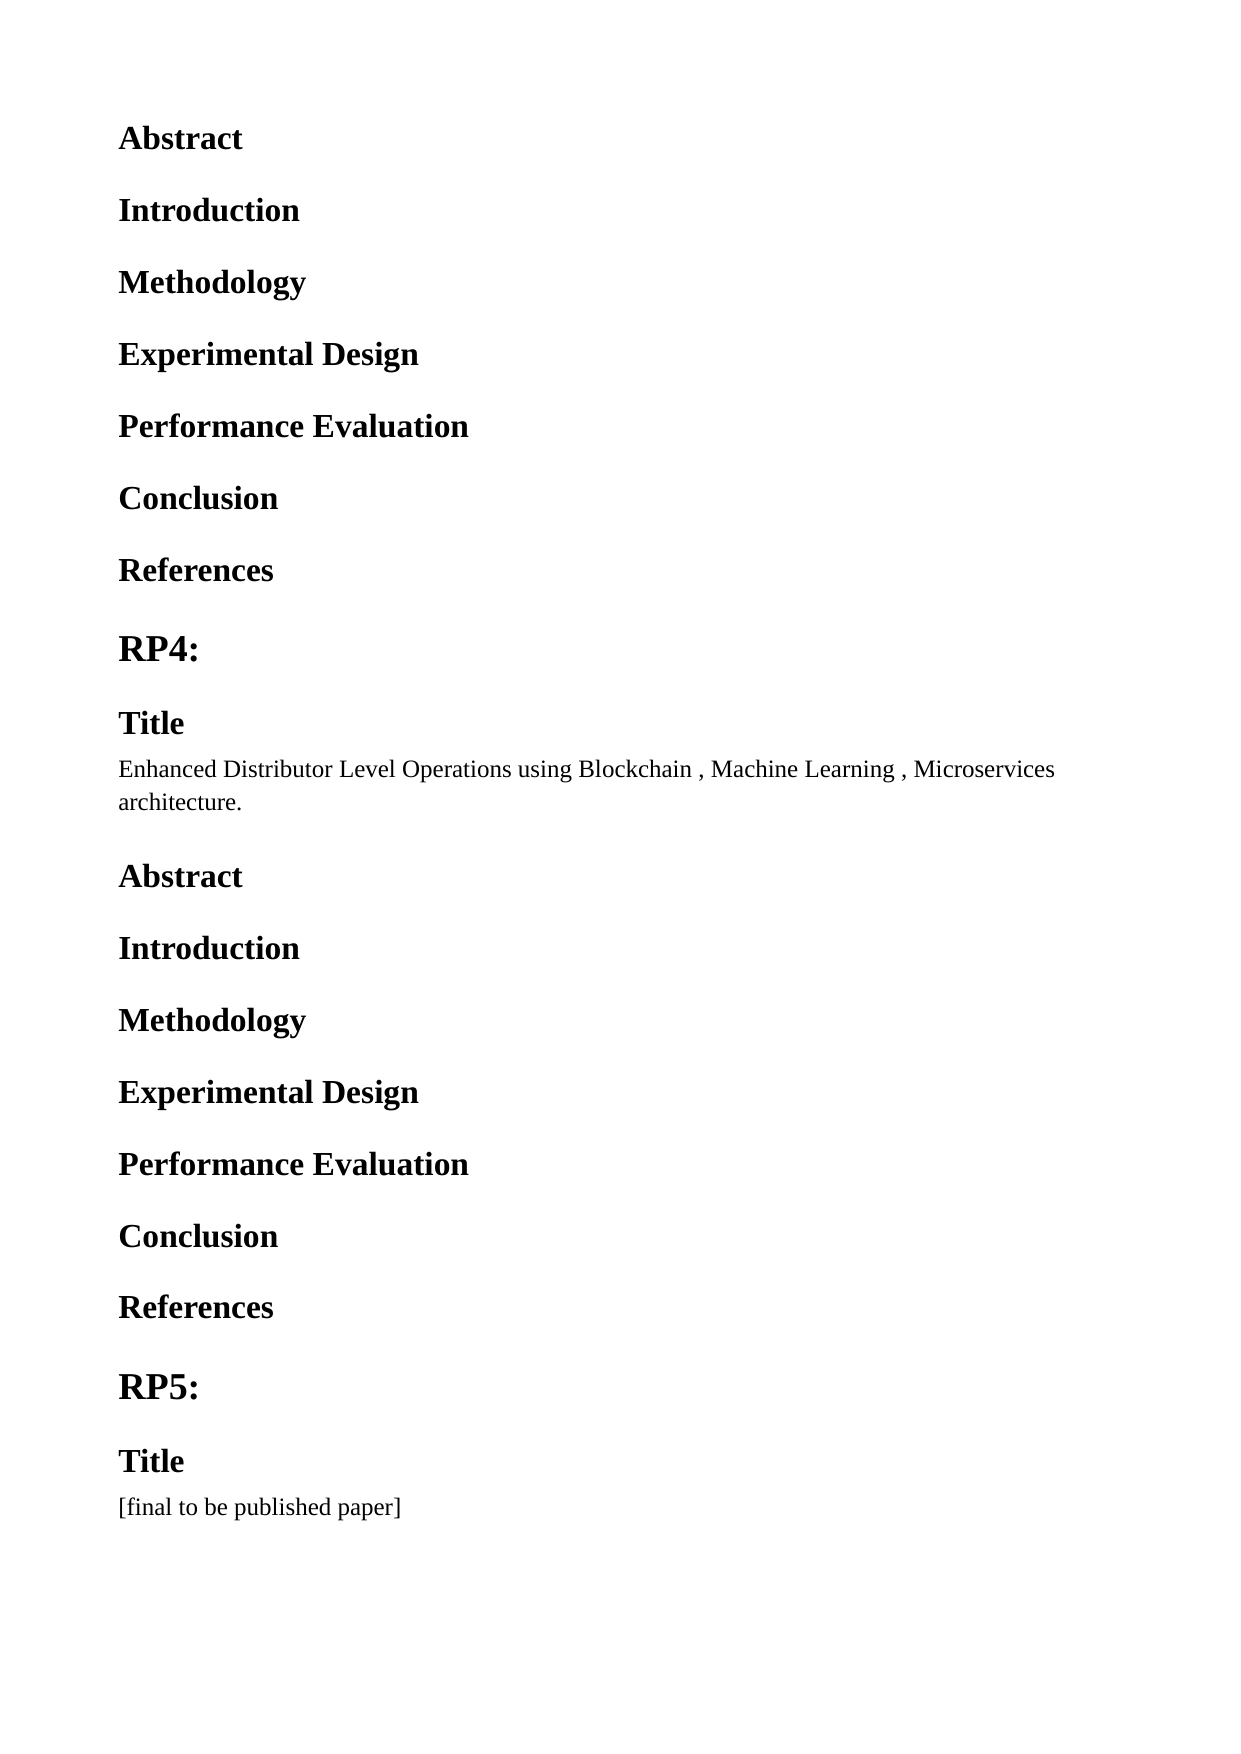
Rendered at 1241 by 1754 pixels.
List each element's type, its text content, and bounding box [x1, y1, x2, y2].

subtitle Introduction [118, 928, 1122, 966]
subtitle Methodology [118, 1000, 1122, 1038]
subtitle Title [118, 1441, 1122, 1479]
subtitle References [118, 1288, 1122, 1326]
subtitle Performance Evaluation [118, 406, 1122, 445]
subtitle Experimental Design [118, 334, 1122, 373]
subtitle Abstract [118, 856, 1122, 894]
subtitle RP4: [118, 626, 1122, 670]
subtitle Performance Evaluation [118, 1144, 1122, 1182]
text [final to be published paper] [118, 1492, 1122, 1521]
subtitle Experimental Design [118, 1072, 1122, 1110]
text Enhanced Distributor Level Operations using Blockchain , Machine Learning , Microservices architecture. [118, 754, 1122, 816]
subtitle Conclusion [118, 478, 1122, 517]
subtitle Title [118, 703, 1122, 742]
subtitle Conclusion [118, 1216, 1122, 1254]
subtitle References [118, 550, 1122, 589]
subtitle Methodology [118, 262, 1122, 301]
subtitle Abstract [118, 118, 1122, 157]
subtitle Introduction [118, 190, 1122, 229]
subtitle RP5: [118, 1364, 1122, 1407]
